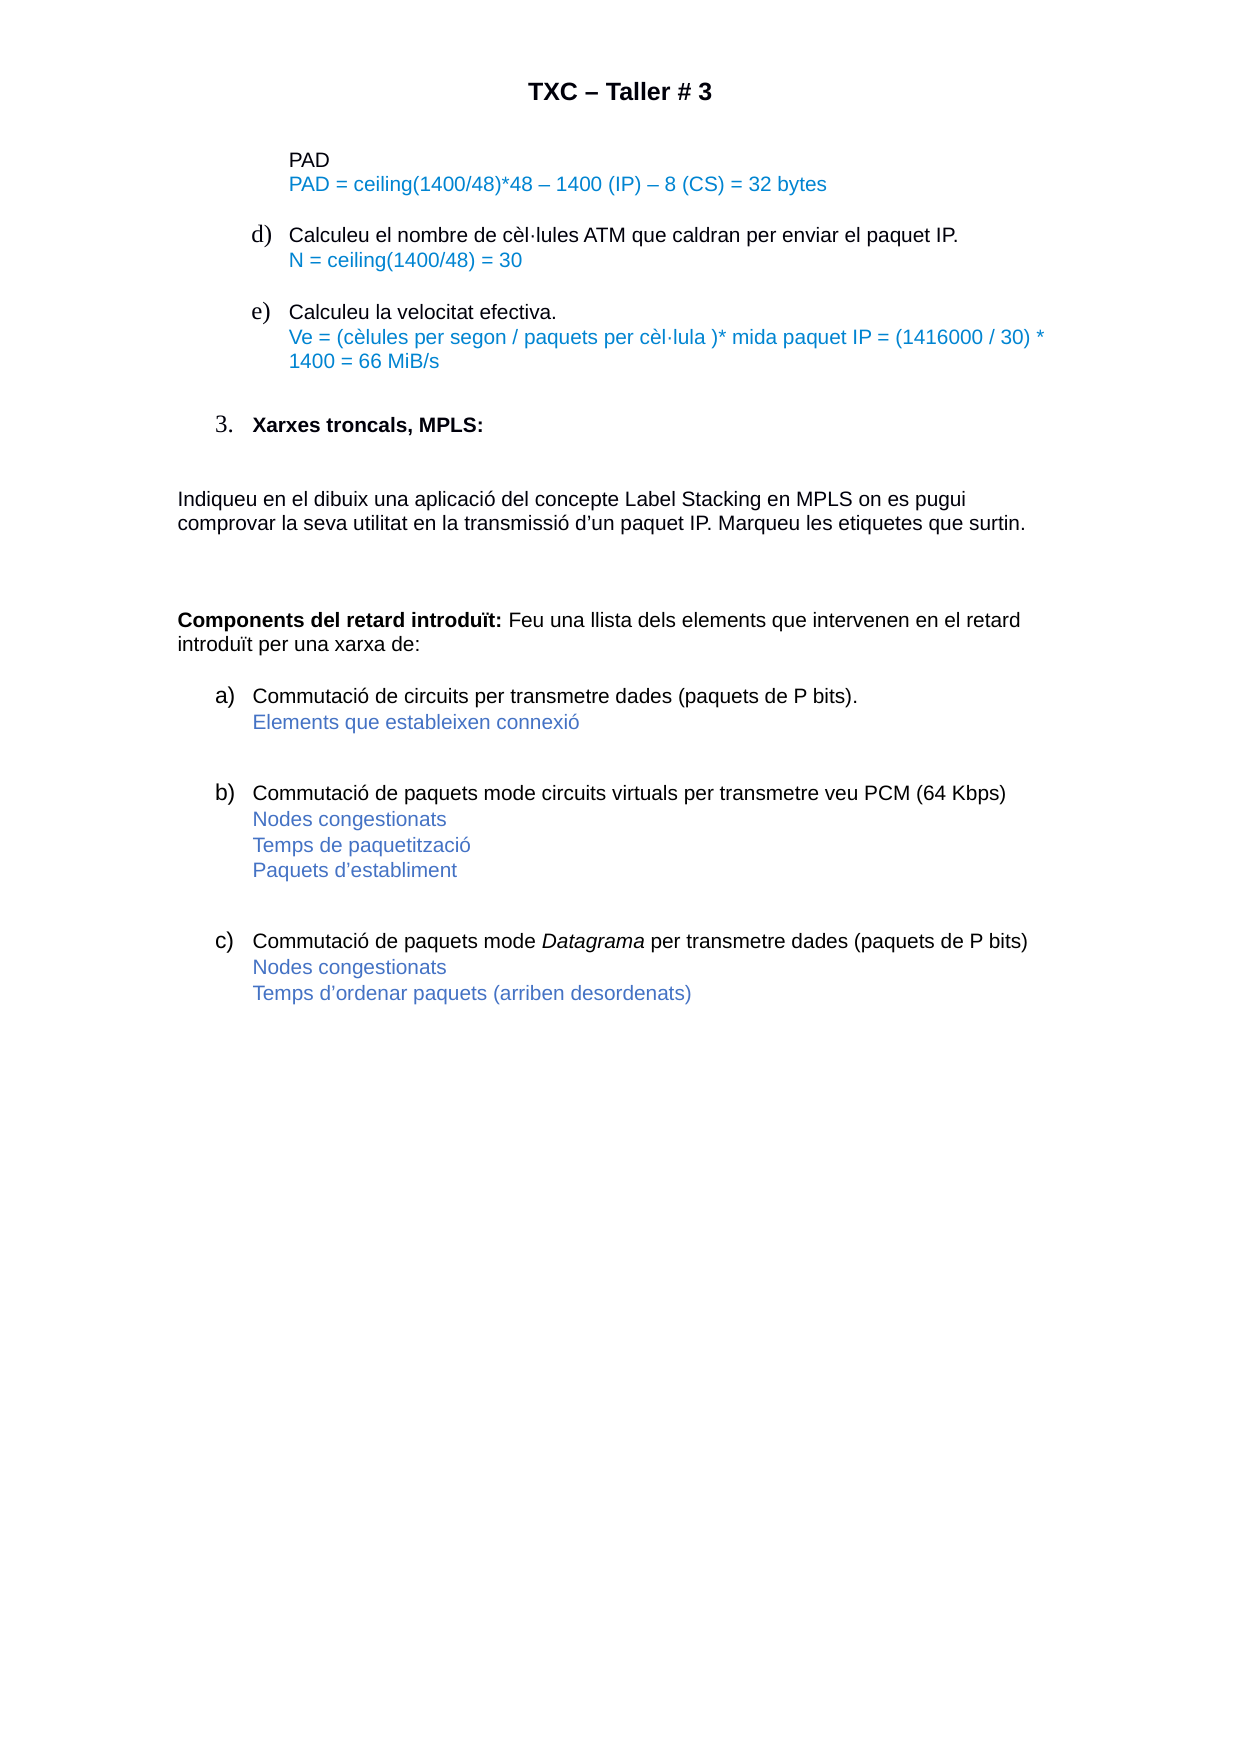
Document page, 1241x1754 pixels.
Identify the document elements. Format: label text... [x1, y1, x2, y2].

list Calculeu el nombre de cèl·lules ATM que caldran per enviar el paquet IP. N = ceiling(1400/48) = 30 [251, 219, 1063, 272]
list Calculeu el valor del PAD PAD = ceiling(1400/48)*48 – 1400 (IP) – 8 (CS) = 32 bytes [251, 148, 1063, 196]
text Components del retard introduït: Feu una llista dels elements que intervenen en el retard introduït per una xarxa de: [177, 608, 1063, 656]
list Commutació de paquets mode circuits virtuals per transmetre veu PCM (64 Kbps) Nodes congestionats Temps de paquetització Paquets d’establiment [215, 779, 1063, 882]
list Xarxes troncals, MPLS: [215, 409, 1063, 438]
text Indiqueu en el dibuix una aplicació del concepte Label Stacking en MPLS on es pugui comprovar la seva utilitat en la transmissió d’un paquet IP. Marqueu les etiquetes que surtin. [177, 487, 1063, 559]
list Commutació de circuits per transmetre dades (paquets de P bits). Elements que estableixen connexió [215, 682, 1063, 734]
list Commutació de paquets mode Datagrama per transmetre dades (paquets de P bits) Nodes congestionats Temps d’ordenar paquets (arriben desordenats) [215, 927, 1063, 1004]
list Calculeu la velocitat efectiva. Ve = (cèlules per segon / paquets per cèl·lula )* mida paquet IP = (1416000 / 30) * 1400 = 66 MiB/s [251, 296, 1063, 373]
